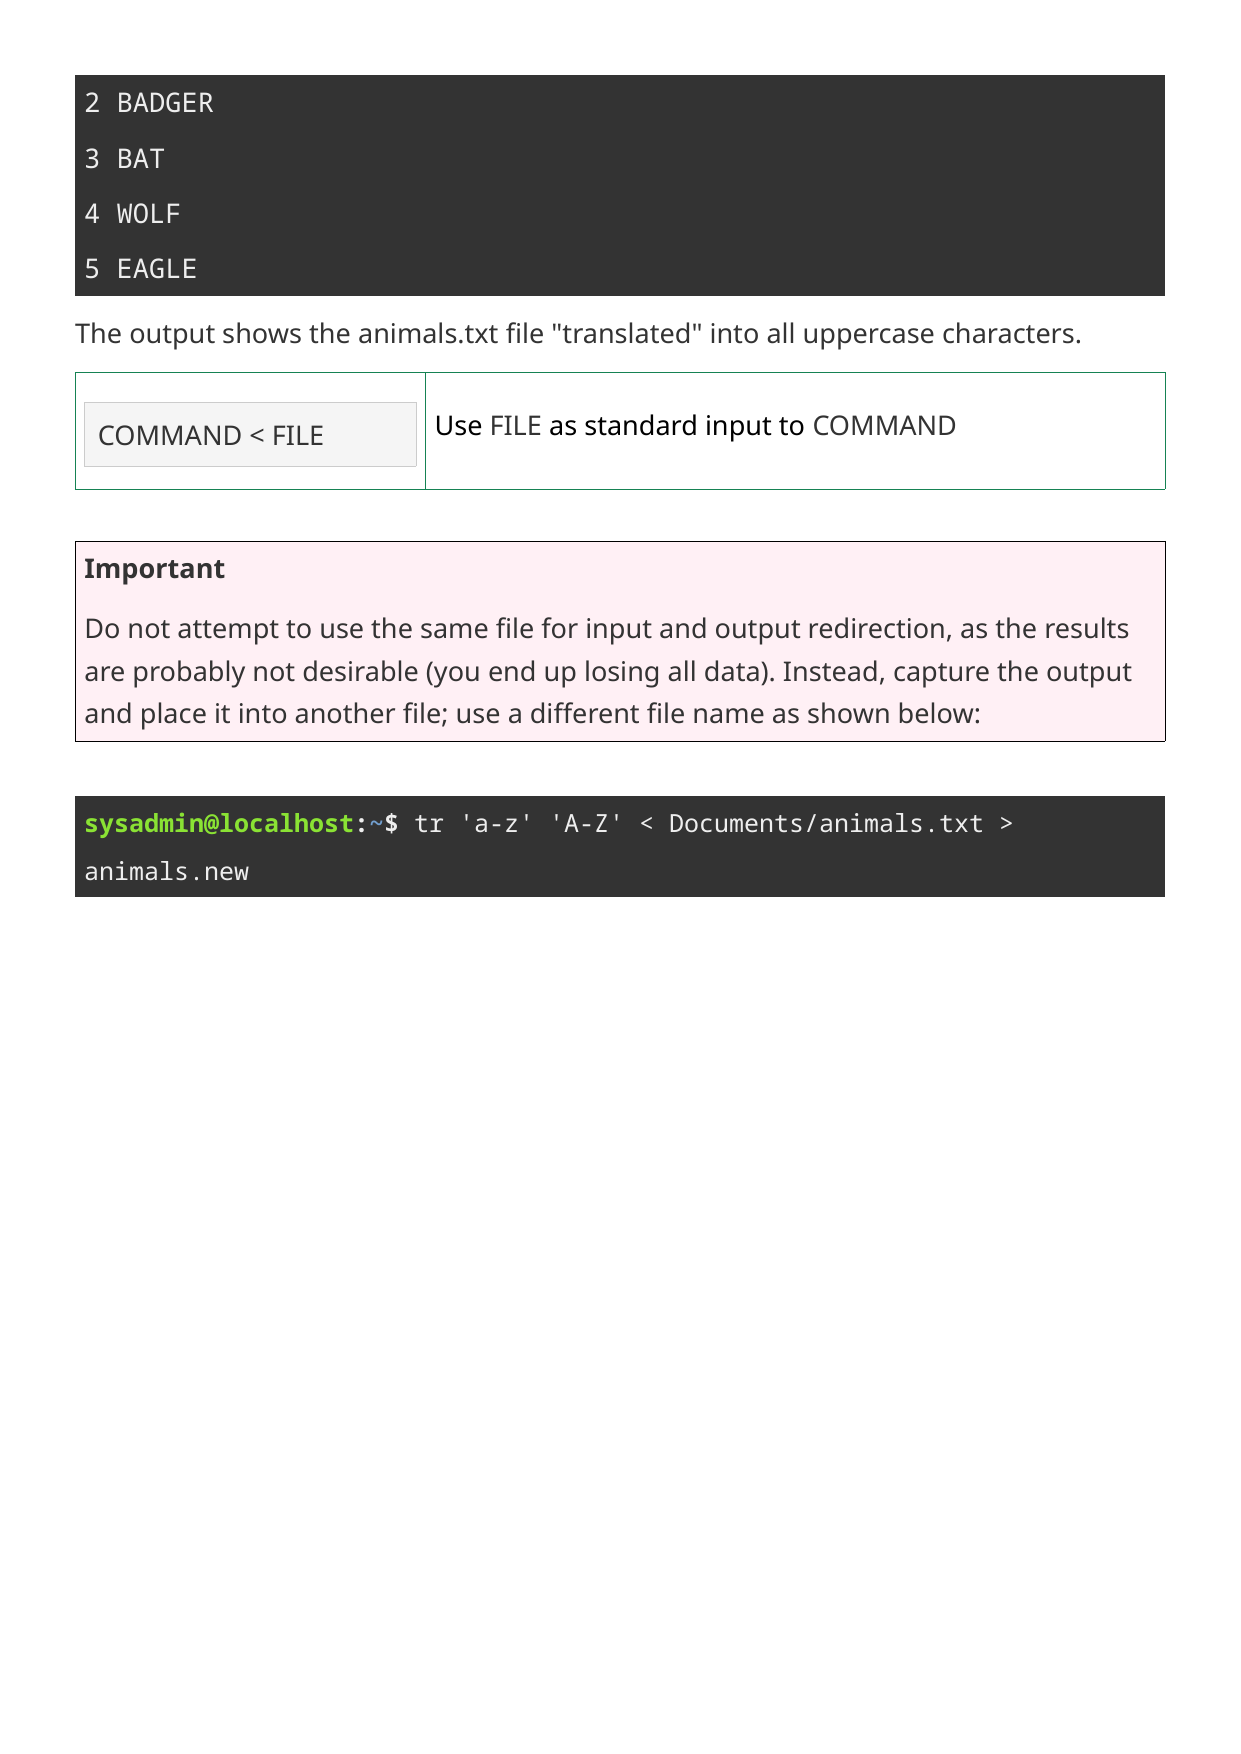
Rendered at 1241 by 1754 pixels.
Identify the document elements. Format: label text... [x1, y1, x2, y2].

text The output shows the animals.txt file "translated" into all uppercase characters. [75, 314, 1165, 351]
text sysadmin@localhost:~$ tr 'a-z' 'A-Z' < Documents/animals.txt > animals.new [75, 796, 1165, 897]
text Do not attempt to use the same file for input and output redirection, as the results are probably not desirable (you end up losing all data). Instead, capture the output and place it into another file; use a different file name as shown below: [76, 601, 1165, 741]
text 2 BADGER [75, 75, 1165, 121]
text 4 WOLF [75, 186, 1165, 231]
text 5 EAGLE [75, 241, 1165, 296]
table_header Use FILE as standard input to COMMAND [426, 373, 1165, 488]
text Important [76, 542, 1165, 587]
text 3 BAT [75, 130, 1165, 176]
table_header COMMAND < FILE [76, 373, 425, 488]
